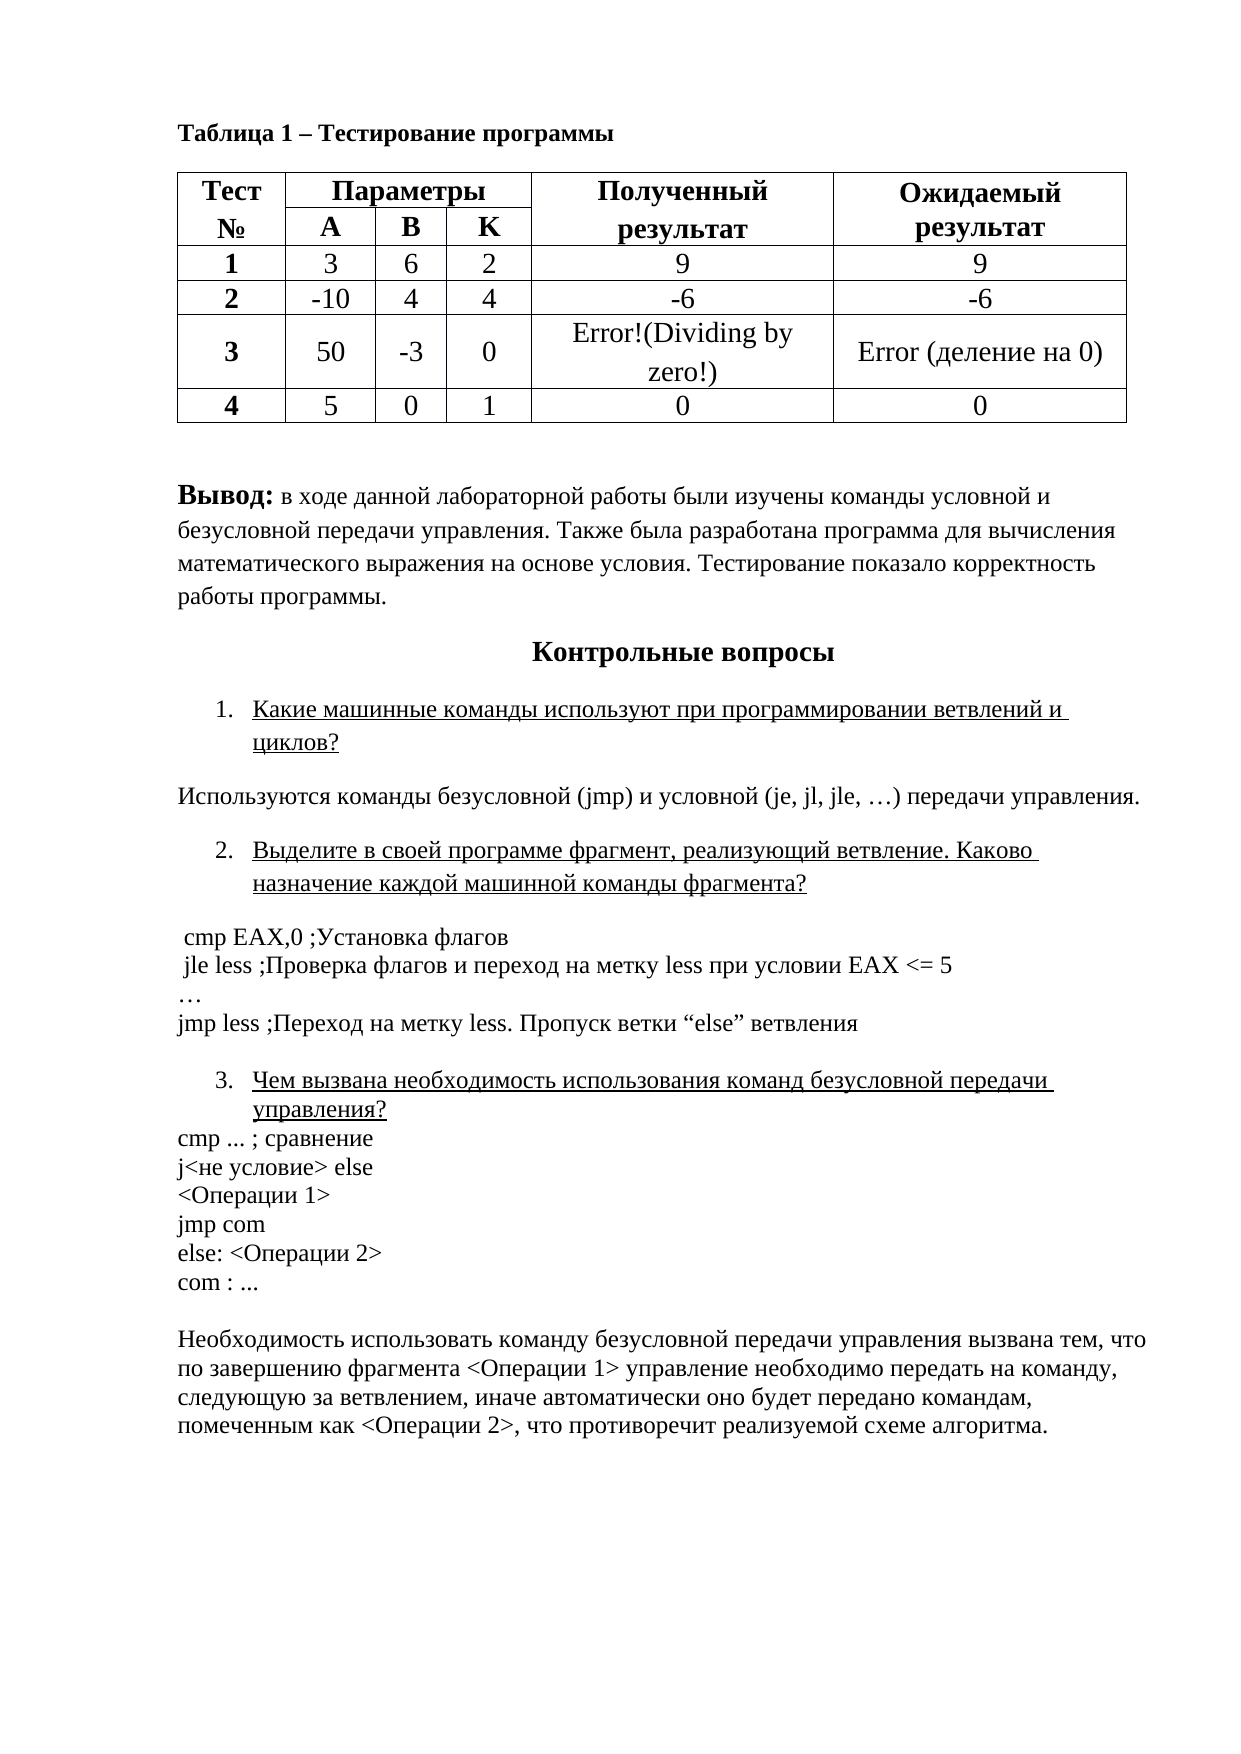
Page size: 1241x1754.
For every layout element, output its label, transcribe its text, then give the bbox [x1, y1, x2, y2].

table_cell 4 [376, 281, 446, 314]
table_cell 1 [447, 389, 531, 422]
text cmp EAX,0 ;Установка флагов [177, 922, 1152, 950]
table_cell 9 [834, 246, 1126, 280]
table_cell 9 [532, 246, 833, 280]
text j<не условие> else [177, 1152, 1152, 1180]
table_header Параметры [286, 173, 531, 207]
table_cell 3 [286, 246, 375, 280]
table_cell 0 [532, 389, 833, 422]
table_header Тест № [178, 173, 285, 245]
table_cell 0 [376, 389, 446, 422]
table_cell В [376, 208, 446, 245]
text Контрольные вопросы [215, 634, 1152, 668]
table_cell 5 [286, 389, 375, 422]
table_cell -10 [286, 281, 375, 314]
text cmp ... ; сравнение [177, 1123, 1152, 1152]
table_cell Error (деление на 0) [834, 315, 1126, 387]
table_cell 4 [178, 389, 285, 422]
table_cell 0 [834, 389, 1126, 422]
table_cell Error!(Dividing by zero!) [532, 315, 833, 387]
table_cell K [447, 208, 531, 245]
text Необходимость использовать команду безусловной передачи управления вызвана тем, что по завершению фрагмента <Операции 1> управление необходимо передать на команду, следующую за ветвлением, иначе автоматически оно будет передано командам, помеченным как <Операции 2>, что противоречит реализуемой схеме алгоритма. [177, 1324, 1152, 1439]
list Выделите в своей программе фрагмент, реализующий ветвление. Каково назначение каждой машинной команды фрагмента? [215, 835, 1152, 896]
table_cell 2 [447, 246, 531, 280]
table_cell -6 [834, 281, 1126, 314]
text … [177, 979, 1152, 1008]
table_cell 50 [286, 315, 375, 387]
table_header Полученный результат [532, 173, 833, 245]
table_cell 1 [178, 246, 285, 280]
text jmp com [177, 1209, 1152, 1238]
table_cell 3 [178, 315, 285, 387]
table_cell 0 [447, 315, 531, 387]
table_cell А [286, 208, 375, 245]
text <Операции 1> [177, 1180, 1152, 1209]
table_cell -3 [376, 315, 446, 387]
text com : ... [177, 1267, 1152, 1295]
text jmp less ;Переход на метку less. Пропуск ветки “else” ветвления [177, 1008, 1152, 1037]
text Вывод: в ходе данной лабораторной работы были изучены команды условной и безусловной передачи управления. Также была разработана программа для вычисления математического выражения на основе условия. Тестирование показало корректность работы программы. [177, 477, 1152, 609]
text Таблица 1 – Тестирование программы [177, 118, 1152, 147]
list Чем вызвана необходимость использования команд безусловной передачи управления? [215, 1065, 1152, 1123]
table_cell -6 [532, 281, 833, 314]
table_cell 4 [447, 281, 531, 314]
table_cell 2 [178, 281, 285, 314]
text Используются команды безусловной (jmp) и условной (je, jl, jle, …) передачи управления. [177, 781, 1152, 809]
table_header Ожидаемый результат [834, 173, 1126, 245]
table_cell 6 [376, 246, 446, 280]
text jle less ;Проверка флагов и переход на метку less при условии EAX <= 5 [177, 950, 1152, 979]
text else: <Операции 2> [177, 1238, 1152, 1267]
list Какие машинные команды используют при программировании ветвлений и циклов? [215, 694, 1152, 756]
